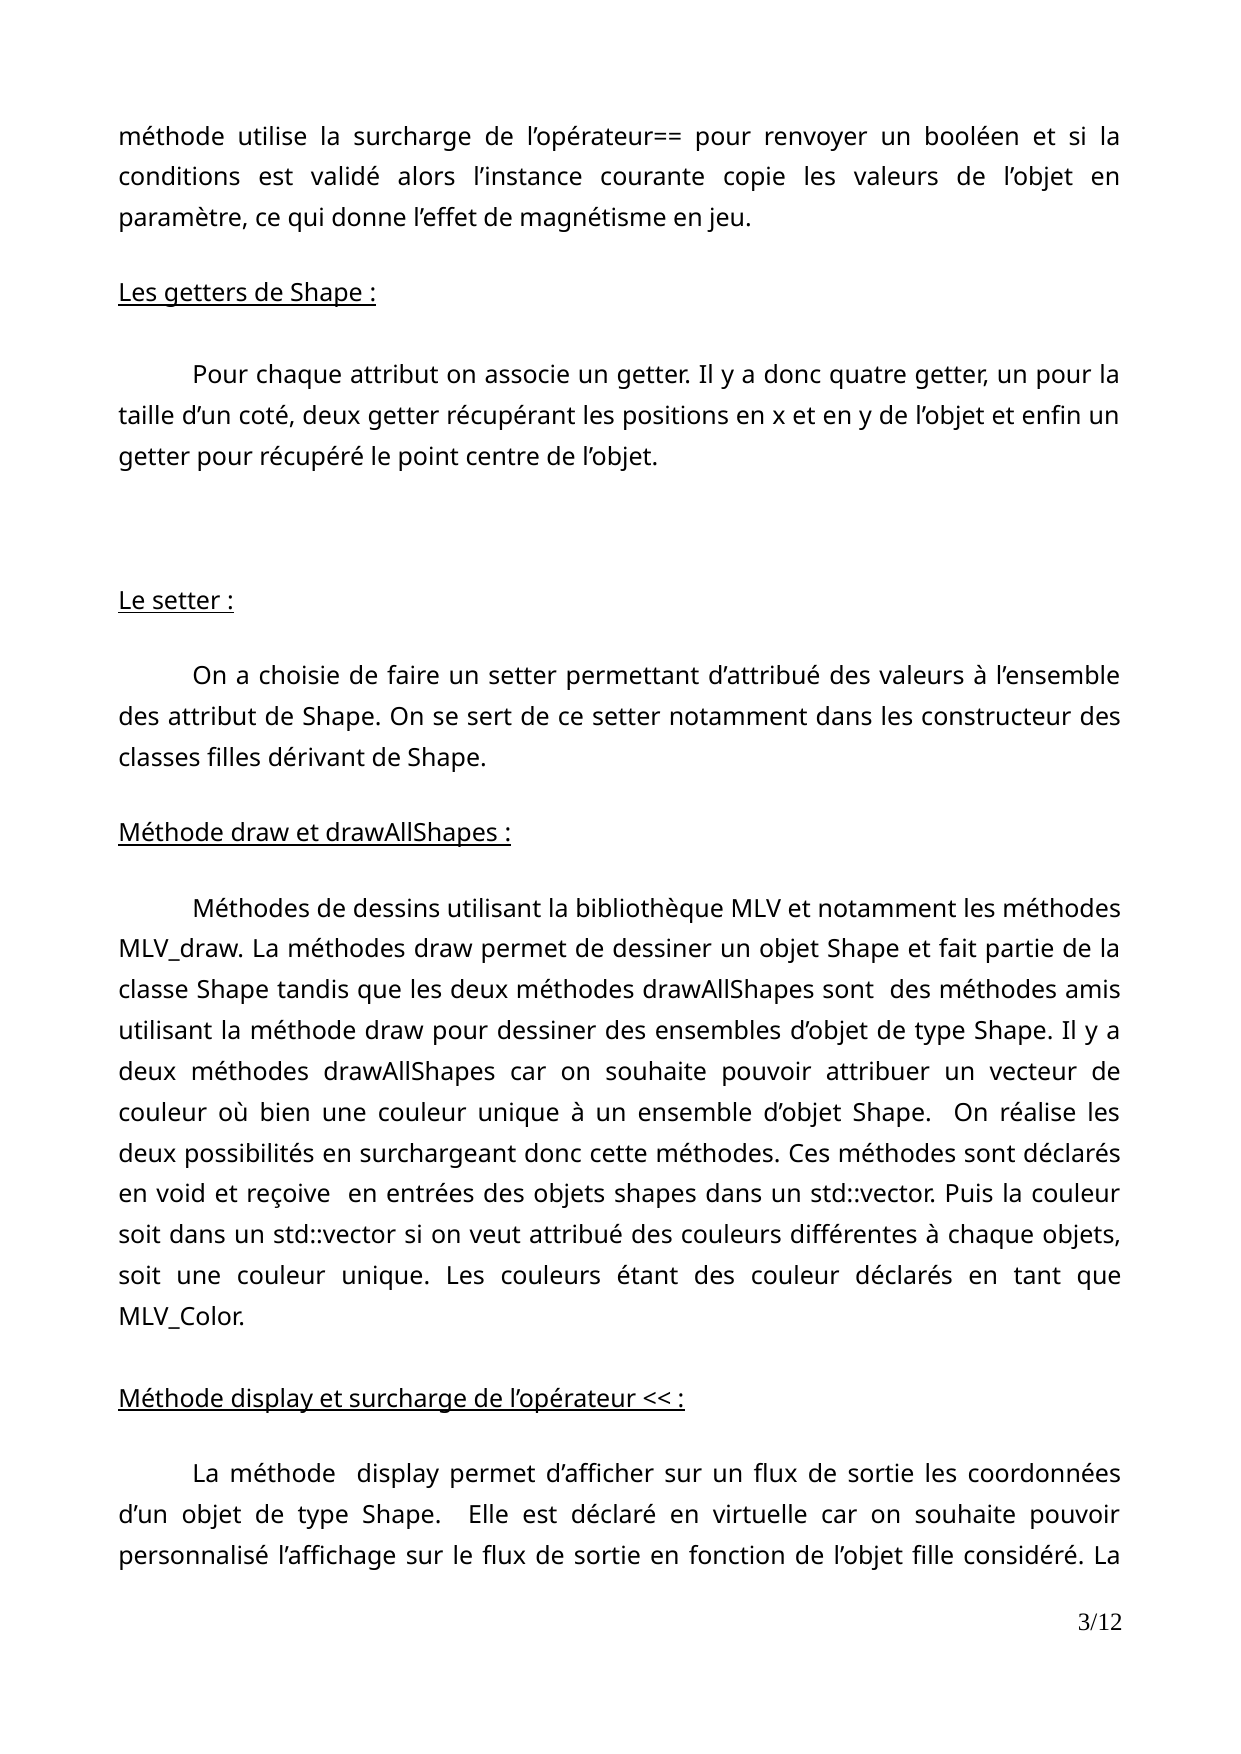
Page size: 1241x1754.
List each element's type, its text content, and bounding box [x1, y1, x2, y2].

text Les getters de Shape : [118, 275, 1122, 309]
text Méthode display et surcharge de l’opérateur << : [118, 1380, 1122, 1414]
text Pour chaque attribut on associe un getter. Il y a donc quatre getter, un pour la taille d’un coté, deux getter récupérant les positions en x et en y de l’objet et enfin un getter pour récupéré le point centre de l’objet. [118, 357, 1122, 472]
text méthode utilise la surcharge de l’opérateur== pour renvoyer un booléen et si la conditions est validé alors l’instance courante copie les valeurs de l’objet en paramètre, ce qui donne l’effet de magnétisme en jeu. [118, 118, 1122, 234]
text Le setter : [118, 583, 1122, 617]
text La méthode display permet d’afficher sur un flux de sortie les coordonnées d’un objet de type Shape. Elle est déclaré en virtuelle car on souhaite pouvoir personnalisé l’affichage sur le flux de sortie en fonction de l’objet fille considéré. La [118, 1456, 1122, 1571]
text Méthode draw et drawAllShapes : [118, 815, 1122, 849]
text Méthodes de dessins utilisant la bibliothèque MLV et notamment les méthodes MLV_draw. La méthodes draw permet de dessiner un objet Shape et fait partie de la classe Shape tandis que les deux méthodes drawAllShapes sont des méthodes amis utilisant la méthode draw pour dessiner des ensembles d’objet de type Shape. Il y a deux méthodes drawAllShapes car on souhaite pouvoir attribuer un vecteur de couleur où bien une couleur unique à un ensemble d’objet Shape. On réalise les deux possibilités en surchargeant donc cette méthodes. Ces méthodes sont déclarés en void et reçoive en entrées des objets shapes dans un std::vector. Puis la couleur soit dans un std::vector si on veut attribué des couleurs différentes à chaque objets, soit une couleur unique. Les couleurs étant des couleur déclarés en tant que MLV_Color. [118, 890, 1122, 1333]
text On a choisie de faire un setter permettant d’attribué des valeurs à l’ensemble des attribut de Shape. On se sert de ce setter notamment dans les constructeur des classes filles dérivant de Shape. [118, 658, 1122, 774]
